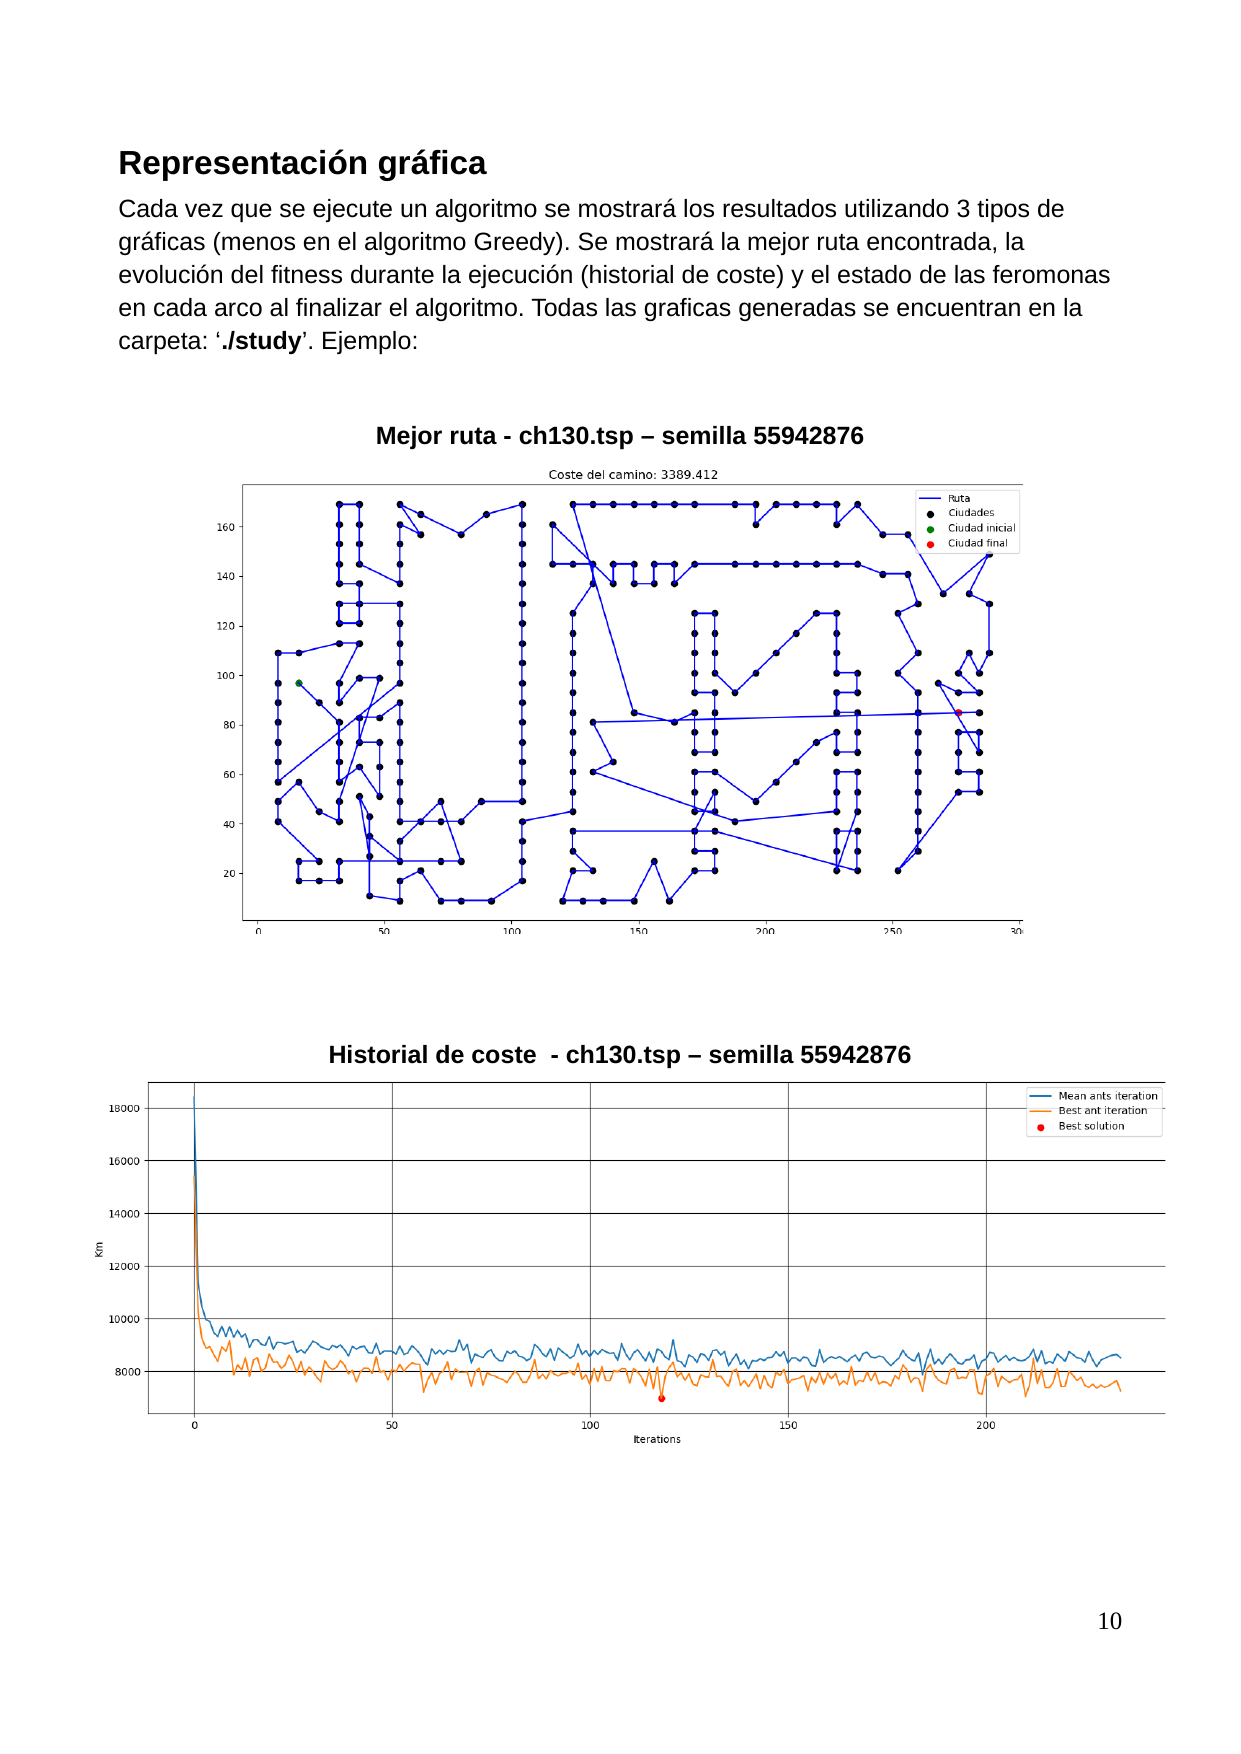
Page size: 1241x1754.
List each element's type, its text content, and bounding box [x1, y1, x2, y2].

text Cada vez que se ejecute un algoritmo se mostrará los resultados utilizando 3 tipos de gráficas (menos en el algoritmo Greedy). Se mostrará la mejor ruta encontrada, la evolución del fitness durante la ejecución (historial de coste) y el estado de las feromonas en cada arco al finalizar el algoritmo. Todas las graficas generadas se encuentran en la carpeta: ‘./study’. Ejemplo: [118, 194, 1122, 355]
text Mejor ruta - ch130.tsp – semilla 55942876 [118, 421, 1122, 450]
subtitle Representación gráfica [118, 143, 1122, 182]
picture [69, 1073, 1166, 1446]
picture [217, 458, 1024, 934]
text Historial de coste - ch130.tsp – semilla 55942876 [118, 1040, 1122, 1069]
